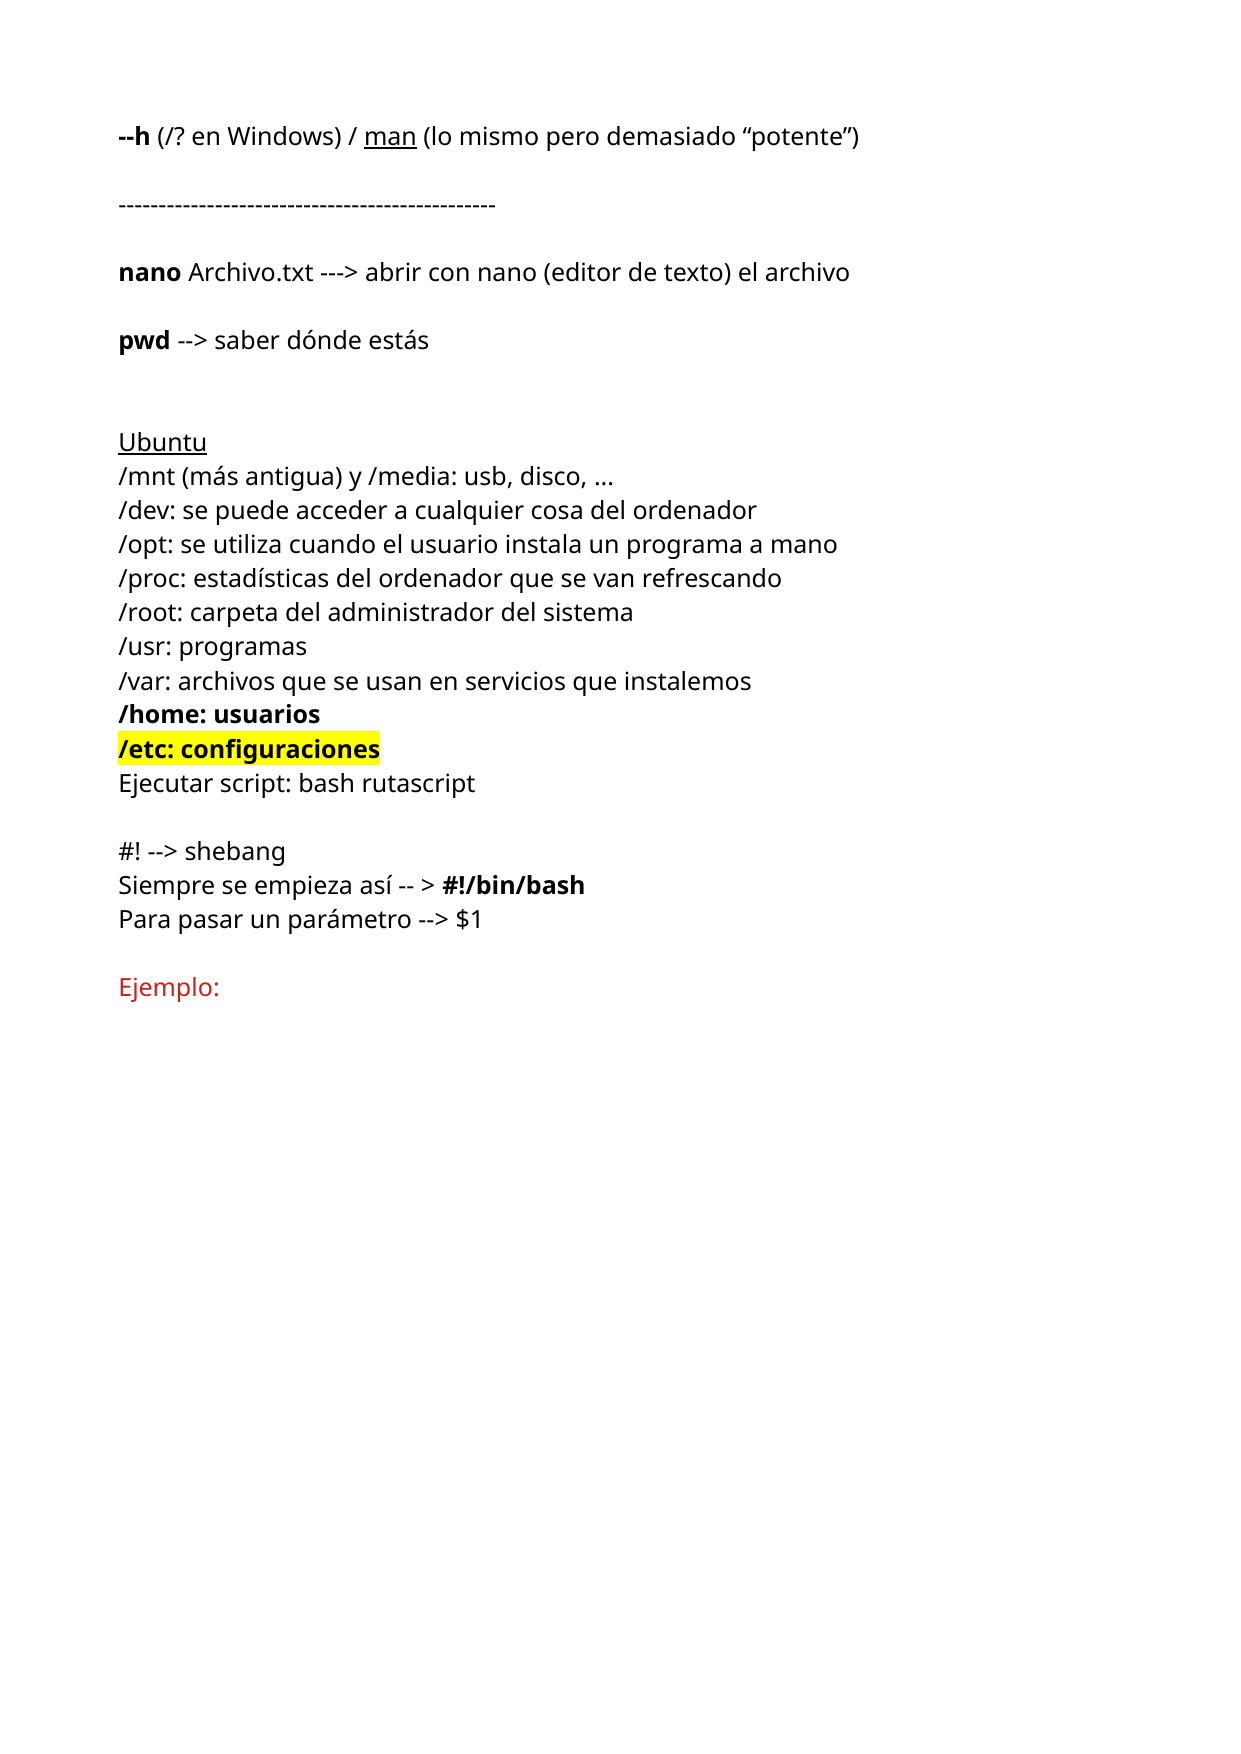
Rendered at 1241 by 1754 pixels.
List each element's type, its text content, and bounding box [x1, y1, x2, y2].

text pwd --> saber dónde estás [118, 322, 1122, 357]
text /opt: se utiliza cuando el usuario instala un programa a mano [118, 527, 1122, 561]
text /mnt (más antigua) y /media: usb, disco, ... [118, 459, 1122, 493]
text Ejecutar script: bash rutascript [118, 765, 1122, 799]
text Ubuntu [118, 425, 1122, 459]
text /etc: configuraciones [118, 731, 1122, 765]
text Para pasar un parámetro --> $1 [118, 902, 1122, 936]
text /root: carpeta del administrador del sistema [118, 595, 1122, 629]
text /usr: programas [118, 629, 1122, 663]
text /home: usuarios [118, 697, 1122, 731]
text /var: archivos que se usan en servicios que instalemos [118, 663, 1122, 697]
text ----------------------------------------------- [118, 186, 1122, 220]
text /proc: estadísticas del ordenador que se van refrescando [118, 561, 1122, 595]
text /dev: se puede acceder a cualquier cosa del ordenador [118, 493, 1122, 527]
text nano Archivo.txt ---> abrir con nano (editor de texto) el archivo [118, 254, 1122, 288]
text Ejemplo: [118, 970, 1122, 1004]
text #! --> shebang [118, 833, 1122, 867]
text Siempre se empieza así -- > #!/bin/bash [118, 867, 1122, 902]
text --h (/? en Windows) / man (lo mismo pero demasiado “potente”) [118, 118, 1122, 152]
